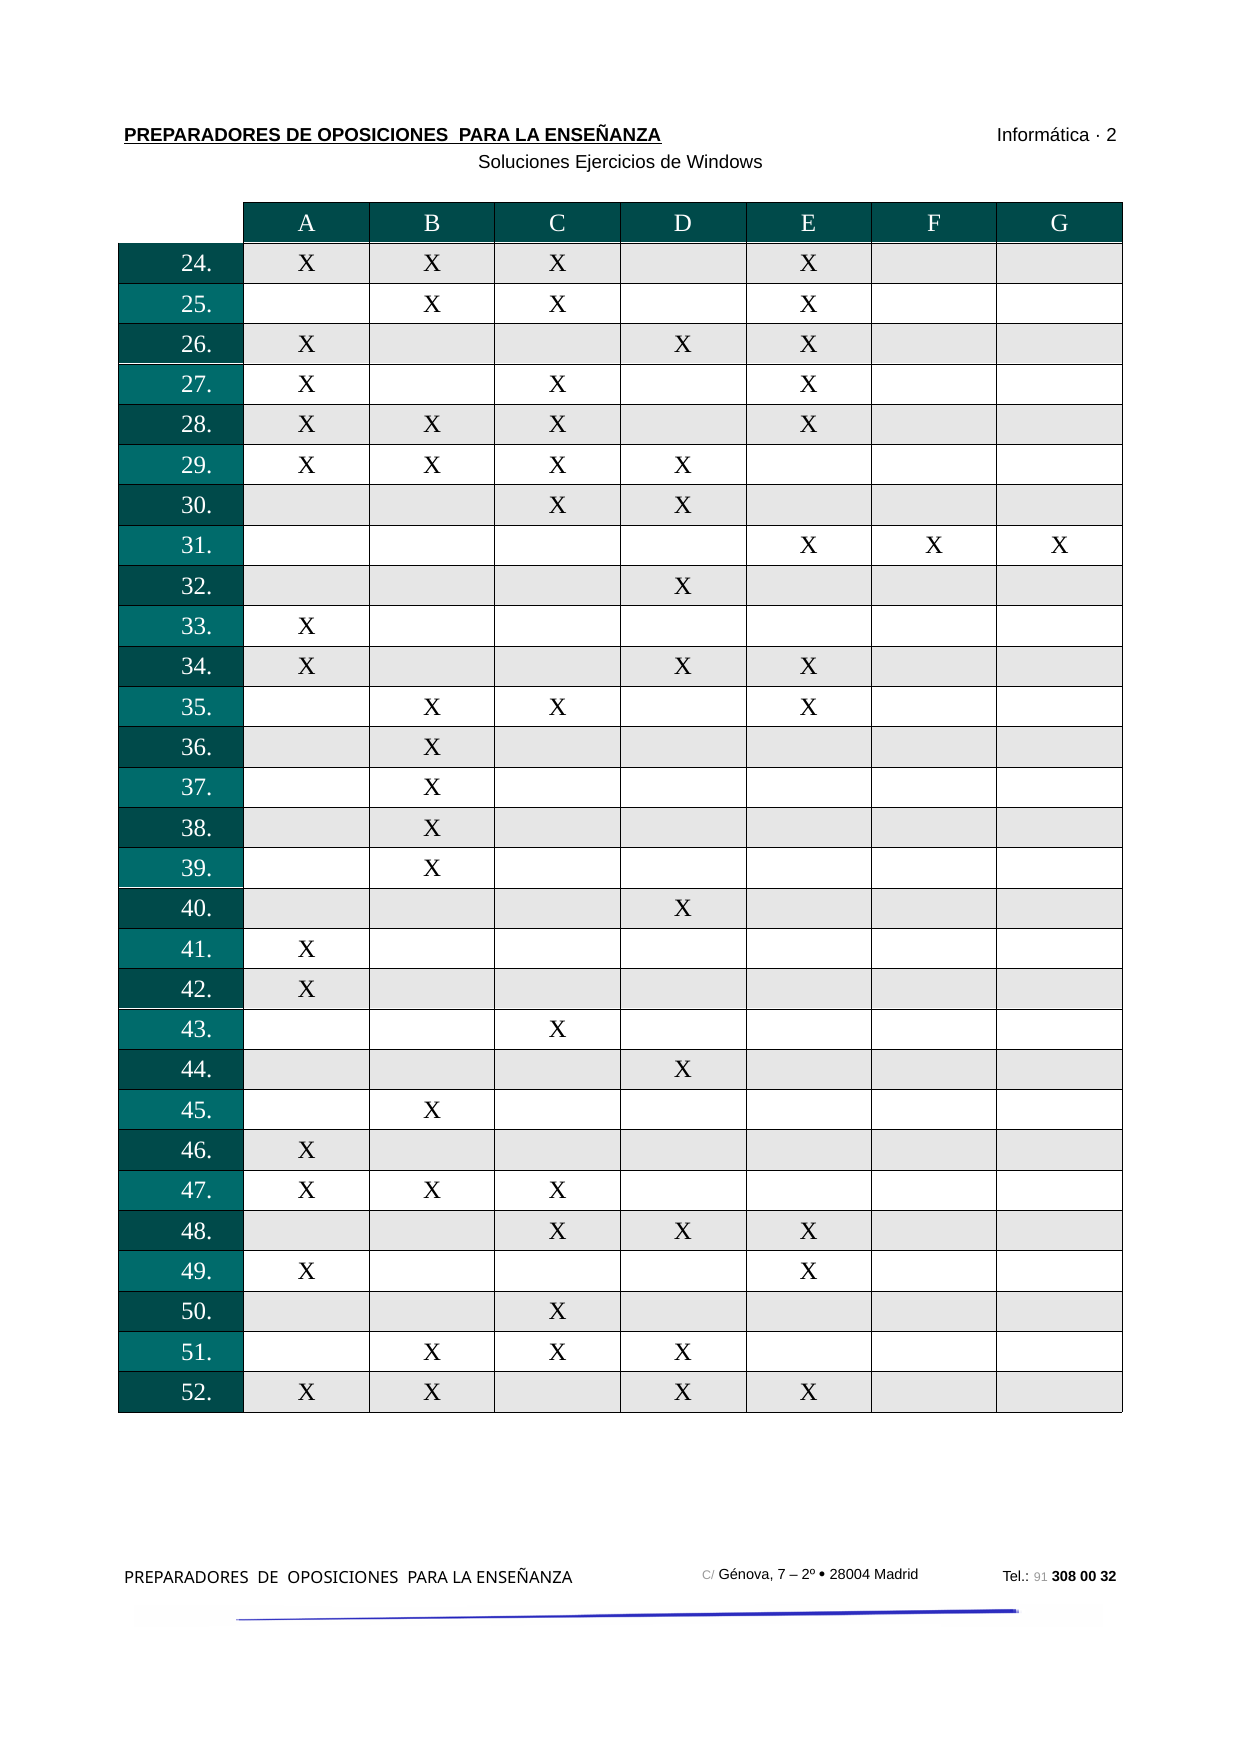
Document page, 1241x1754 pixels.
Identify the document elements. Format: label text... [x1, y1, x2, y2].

table_cell X [747, 1251, 871, 1291]
table_cell [747, 1171, 871, 1210]
table_cell [119, 929, 243, 968]
table_cell X [747, 284, 871, 323]
table_cell [621, 606, 746, 646]
table_cell [872, 1130, 996, 1170]
table_cell X [244, 365, 369, 404]
table_cell [872, 1292, 996, 1331]
table_header E [747, 203, 871, 242]
table_cell [370, 1292, 494, 1331]
table_cell X [370, 445, 494, 484]
table_cell [872, 1171, 996, 1210]
table_cell [621, 1010, 746, 1049]
table_cell X [370, 687, 494, 726]
table_cell [370, 1251, 494, 1291]
table_cell [495, 889, 620, 928]
table_cell [747, 768, 871, 807]
table_cell [872, 566, 996, 605]
table_cell [119, 1171, 243, 1210]
table_cell [872, 284, 996, 323]
table_cell [872, 606, 996, 646]
table_cell X [621, 1050, 746, 1089]
table_cell [495, 1251, 620, 1291]
table_cell [621, 526, 746, 565]
table_cell [621, 1292, 746, 1331]
table_cell [119, 889, 243, 928]
table_cell X [244, 405, 369, 444]
table_cell [119, 1372, 243, 1412]
table_cell [119, 768, 243, 807]
table_cell [747, 808, 871, 847]
table_cell [872, 244, 996, 283]
table_cell [747, 485, 871, 525]
table_cell [997, 848, 1122, 887]
table_cell X [621, 485, 746, 525]
table_cell [872, 969, 996, 1008]
table_cell X [747, 647, 871, 686]
table_header A [244, 203, 369, 242]
table_cell [621, 405, 746, 444]
table_cell X [244, 1171, 369, 1210]
table_cell [370, 526, 494, 565]
table_cell [872, 1211, 996, 1250]
table_cell X [747, 324, 871, 363]
table_cell [244, 1050, 369, 1089]
table_cell X [621, 324, 746, 363]
table_cell X [244, 1372, 369, 1412]
table_cell X [370, 284, 494, 323]
table_cell X [621, 1211, 746, 1250]
table_cell [997, 566, 1122, 605]
table_cell [997, 1292, 1122, 1331]
table_cell [370, 1050, 494, 1089]
table_cell [747, 445, 871, 484]
table_cell [495, 1372, 620, 1412]
table_cell [244, 889, 369, 928]
table_cell [119, 1130, 243, 1170]
table_cell [872, 727, 996, 767]
table_cell X [370, 405, 494, 444]
table_cell [872, 1090, 996, 1129]
table_cell [370, 324, 494, 363]
table_cell [244, 1010, 369, 1049]
table_cell X [370, 1372, 494, 1412]
table_cell [370, 929, 494, 968]
table_cell [621, 768, 746, 807]
table_cell [119, 1332, 243, 1371]
table_cell X [495, 244, 620, 283]
table_cell X [621, 566, 746, 605]
table_cell [244, 284, 369, 323]
table_cell X [495, 284, 620, 323]
table_cell [872, 687, 996, 726]
table_cell [997, 929, 1122, 968]
table_cell [244, 1211, 369, 1250]
table_cell [495, 808, 620, 847]
table_cell [244, 526, 369, 565]
table_cell [244, 727, 369, 767]
table_cell X [621, 1372, 746, 1412]
table_cell [872, 365, 996, 404]
table_cell [495, 969, 620, 1008]
table_cell [872, 808, 996, 847]
table_cell X [495, 485, 620, 525]
table_cell X [747, 244, 871, 283]
table_cell X [370, 244, 494, 283]
table_cell [997, 1130, 1122, 1170]
table_cell [872, 1010, 996, 1049]
table_cell [244, 768, 369, 807]
table_cell [119, 324, 243, 363]
table_cell [872, 768, 996, 807]
table_cell [997, 244, 1122, 283]
table_cell [621, 687, 746, 726]
table_cell [997, 647, 1122, 686]
table_cell X [244, 929, 369, 968]
table_cell [747, 1090, 871, 1129]
table_cell [495, 324, 620, 363]
table_cell [370, 647, 494, 686]
table_cell [997, 445, 1122, 484]
table_cell [872, 1050, 996, 1089]
table_cell [997, 1332, 1122, 1371]
table_cell [119, 405, 243, 444]
table_cell X [495, 1171, 620, 1210]
table_cell [621, 1090, 746, 1129]
table_cell [621, 1130, 746, 1170]
table_cell X [495, 445, 620, 484]
table_cell [495, 929, 620, 968]
table_cell [119, 1090, 243, 1129]
picture [134, 1602, 1103, 1627]
table_cell [997, 606, 1122, 646]
table_cell [119, 647, 243, 686]
table_cell [872, 647, 996, 686]
table_cell [495, 848, 620, 887]
table_cell [119, 445, 243, 484]
table_cell [119, 1292, 243, 1331]
table_cell [747, 1130, 871, 1170]
table_cell X [621, 889, 746, 928]
table_cell X [370, 808, 494, 847]
table_cell [370, 889, 494, 928]
table_cell [370, 365, 494, 404]
table_cell [872, 889, 996, 928]
table_cell [747, 848, 871, 887]
table_cell X [244, 1130, 369, 1170]
table_cell [747, 929, 871, 968]
table_cell [495, 1090, 620, 1129]
table_cell [747, 727, 871, 767]
table_cell X [495, 365, 620, 404]
table_cell [370, 566, 494, 605]
table_header G [997, 203, 1122, 242]
table_cell X [747, 687, 871, 726]
table_cell [621, 727, 746, 767]
table_cell X [747, 526, 871, 565]
table_cell X [244, 647, 369, 686]
table_header D [621, 203, 746, 242]
table_cell [119, 566, 243, 605]
table_cell X [244, 969, 369, 1008]
table_cell [244, 1292, 369, 1331]
table_cell X [621, 445, 746, 484]
table_cell [244, 687, 369, 726]
table_cell [997, 889, 1122, 928]
table_cell [119, 606, 243, 646]
table_cell [747, 1010, 871, 1049]
table_cell [621, 1171, 746, 1210]
table_header C [495, 203, 620, 242]
table_cell [872, 1251, 996, 1291]
table_cell [370, 1010, 494, 1049]
table_cell [997, 1050, 1122, 1089]
table_cell [747, 1292, 871, 1331]
table_cell X [370, 768, 494, 807]
table_cell [621, 929, 746, 968]
table_cell [244, 566, 369, 605]
table_cell [747, 566, 871, 605]
table_cell X [244, 324, 369, 363]
table_header F [872, 203, 996, 242]
table_cell [872, 405, 996, 444]
table_cell X [495, 1332, 620, 1371]
table_cell [997, 1010, 1122, 1049]
table_cell [872, 1372, 996, 1412]
table_cell [997, 1211, 1122, 1250]
table_cell [621, 365, 746, 404]
table_cell [495, 647, 620, 686]
table_cell X [370, 1090, 494, 1129]
table_cell [119, 1010, 243, 1049]
table_cell X [621, 647, 746, 686]
table_cell [621, 244, 746, 283]
table_cell X [370, 1171, 494, 1210]
table_cell [244, 485, 369, 525]
table_cell X [244, 1251, 369, 1291]
table_cell [495, 526, 620, 565]
table_cell [997, 1372, 1122, 1412]
table_cell [119, 808, 243, 847]
table_cell [621, 284, 746, 323]
table_cell [244, 848, 369, 887]
table_cell X [747, 1211, 871, 1250]
table_cell X [872, 526, 996, 565]
table_cell [747, 1332, 871, 1371]
table_cell [872, 929, 996, 968]
table_cell [872, 1332, 996, 1371]
table_cell X [495, 1010, 620, 1049]
table_cell [997, 324, 1122, 363]
table_cell [997, 969, 1122, 1008]
table_cell [872, 324, 996, 363]
table_cell [119, 687, 243, 726]
table_cell [997, 1171, 1122, 1210]
table_cell X [244, 445, 369, 484]
table_cell X [244, 244, 369, 283]
table_cell [997, 405, 1122, 444]
table_cell [244, 1090, 369, 1129]
table_cell [119, 727, 243, 767]
table_cell [495, 606, 620, 646]
table_cell [119, 1251, 243, 1291]
table_cell [119, 969, 243, 1008]
table_cell [997, 1090, 1122, 1129]
table_cell X [747, 405, 871, 444]
table_cell [621, 1251, 746, 1291]
table_cell [370, 606, 494, 646]
table_header [118, 202, 243, 242]
table_cell [370, 485, 494, 525]
table_cell [747, 889, 871, 928]
table_cell [370, 969, 494, 1008]
table_cell [495, 768, 620, 807]
table_cell X [244, 606, 369, 646]
table_cell [872, 485, 996, 525]
table_cell [747, 969, 871, 1008]
table_cell [621, 808, 746, 847]
table_cell [997, 1251, 1122, 1291]
table_cell [119, 1211, 243, 1250]
table_cell X [370, 1332, 494, 1371]
table_cell [119, 243, 243, 283]
table_cell [495, 1130, 620, 1170]
table_cell [119, 1050, 243, 1089]
table_cell X [997, 526, 1122, 565]
table_cell [747, 606, 871, 646]
table_cell [747, 1050, 871, 1089]
table_cell [495, 727, 620, 767]
table_cell X [747, 365, 871, 404]
table_cell X [495, 687, 620, 726]
table_cell [119, 526, 243, 565]
table_cell [997, 687, 1122, 726]
table_cell [997, 485, 1122, 525]
table_cell X [495, 1211, 620, 1250]
table_cell [997, 768, 1122, 807]
table_cell X [747, 1372, 871, 1412]
table_cell [997, 284, 1122, 323]
table_cell [872, 848, 996, 887]
table_cell X [621, 1332, 746, 1371]
table_cell [997, 808, 1122, 847]
table_cell [872, 445, 996, 484]
table_cell [997, 727, 1122, 767]
table_cell [119, 284, 243, 323]
table_cell [997, 365, 1122, 404]
table_cell [370, 1130, 494, 1170]
table_cell [621, 969, 746, 1008]
table_cell X [495, 405, 620, 444]
table_cell [244, 1332, 369, 1371]
table_cell [119, 365, 243, 404]
table_cell [119, 485, 243, 525]
table_cell [370, 1211, 494, 1250]
table_cell [621, 848, 746, 887]
table_cell [495, 1050, 620, 1089]
table_cell X [370, 727, 494, 767]
table_cell [495, 566, 620, 605]
table_cell X [370, 848, 494, 887]
table_cell [119, 848, 243, 887]
table_cell [244, 808, 369, 847]
table_header B [370, 203, 494, 242]
table_cell X [495, 1292, 620, 1331]
